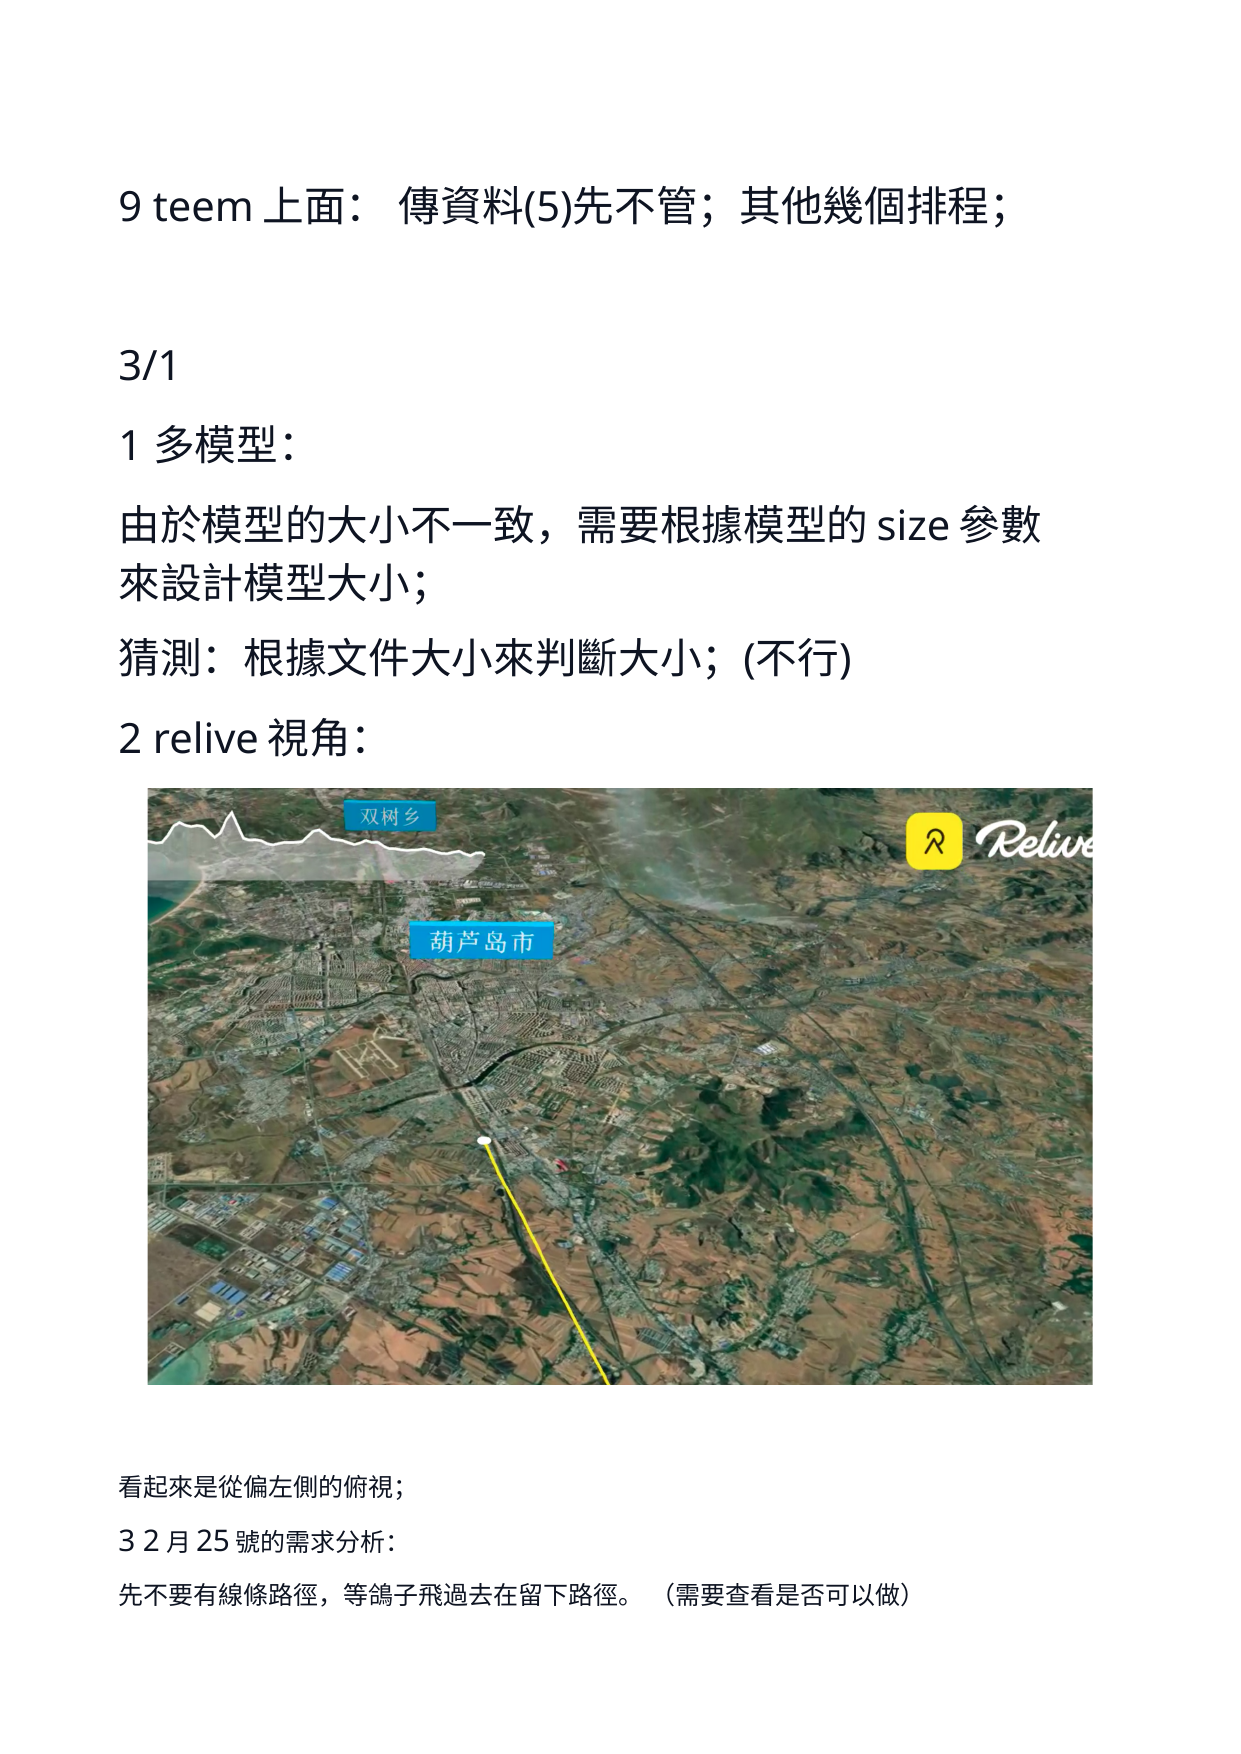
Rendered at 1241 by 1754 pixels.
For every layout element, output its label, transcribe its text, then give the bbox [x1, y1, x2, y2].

text 由於模型的大小不一致，需要根據模型的size參數來設計模型大小； [118, 496, 1063, 607]
picture [147, 788, 1093, 1385]
text 看起來是從偏左側的俯視； [118, 1472, 1122, 1501]
text 3 2月25號的需求分析： [118, 1520, 1122, 1561]
text 2 relive視角： [118, 709, 1063, 766]
text 3/1 [118, 336, 1063, 393]
text 猜測：根據文件大小來判斷大小；(不行) [118, 629, 1063, 686]
text 9 teem上面： 傳資料(5)先不管；其他幾個排程； [118, 176, 1063, 233]
text 1 多模型： [118, 416, 1063, 472]
text 先不要有線條路徑，等鴿子飛過去在留下路徑。 （需要查看是否可以做） [118, 1581, 1122, 1610]
